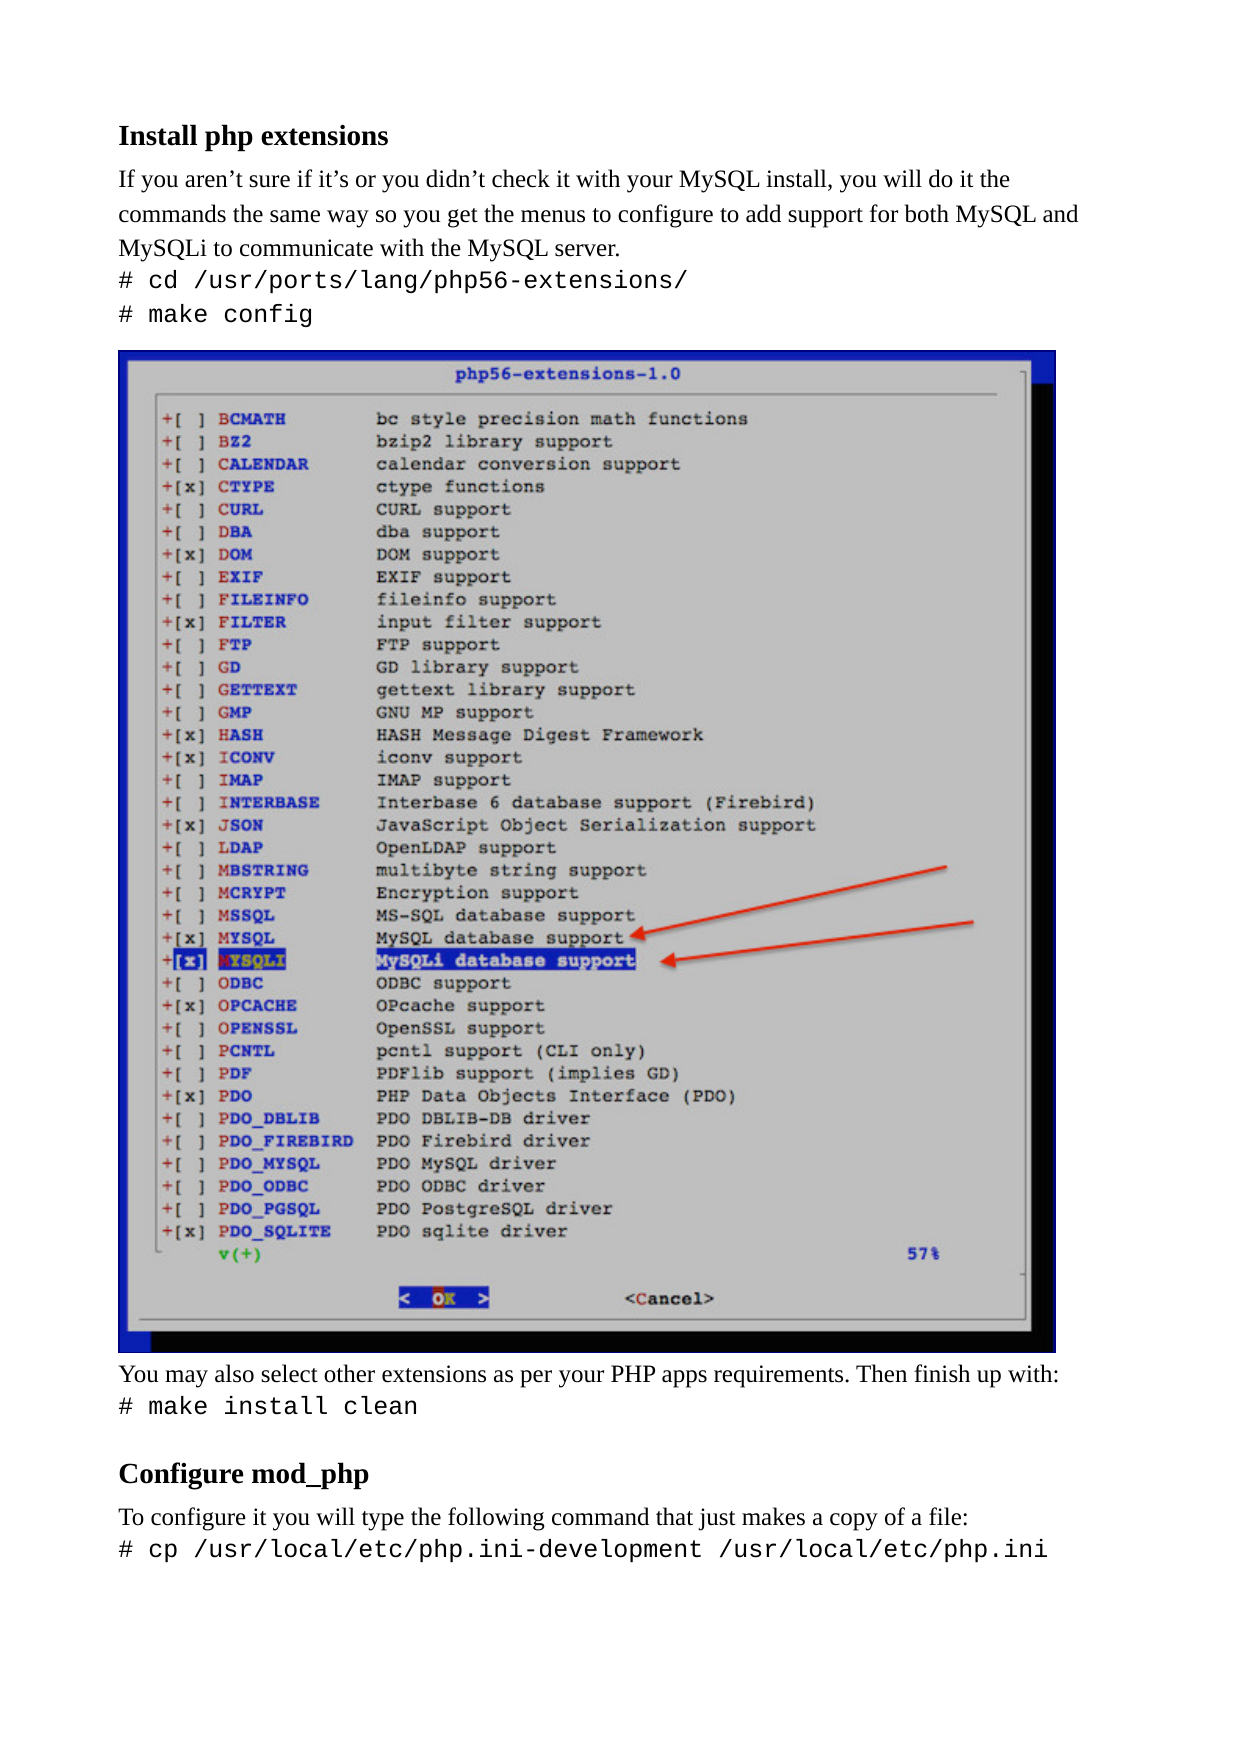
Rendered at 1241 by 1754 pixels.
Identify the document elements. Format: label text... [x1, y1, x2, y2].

picture [120, 352, 1054, 1352]
subtitle Configure mod_php [118, 1456, 1122, 1490]
subtitle Install php extensions [118, 118, 1122, 152]
text If you aren’t sure if it’s or you didn’t check it with your MySQL install, you will do it the commands the same way so you get the menus to configure to add support for both MySQL and MySQLi to communicate with the MySQL server. # cd /usr/ports/lang/php56-extensions/ # make config [118, 164, 1122, 330]
text To configure it you will type the following command that just makes a copy of a file: # cp /usr/local/etc/php.ini-development /usr/local/etc/php.ini [118, 1502, 1122, 1565]
text You may also select other extensions as per your PHP apps requirements. Then finish up with: # make install clean [118, 350, 1122, 1422]
